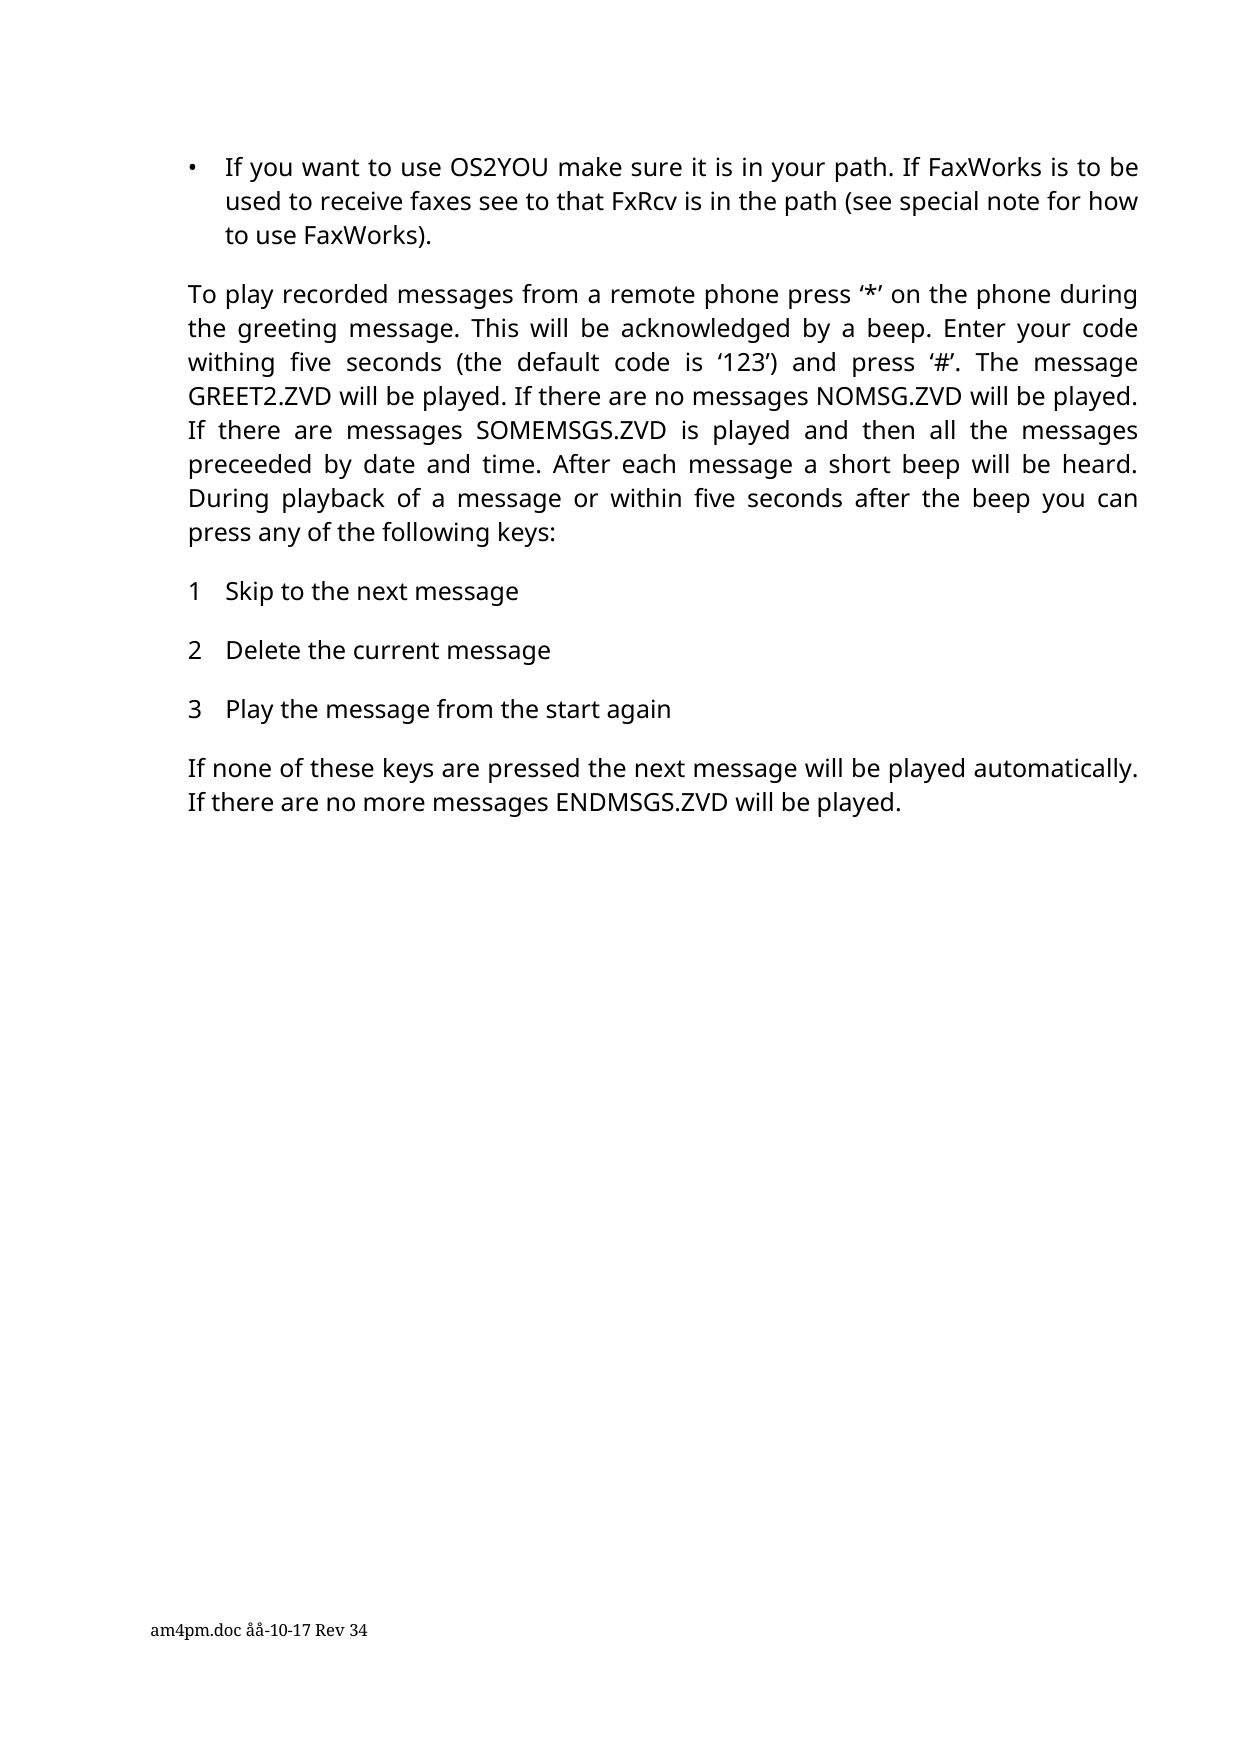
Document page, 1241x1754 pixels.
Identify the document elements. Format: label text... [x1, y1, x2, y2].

text 1 Skip to the next message [188, 574, 1140, 608]
text 3 Play the message from the start again [188, 692, 1140, 726]
text 2 Delete the current message [188, 633, 1140, 667]
text To play recorded messages from a remote phone press ‘*’ on the phone during the greeting message. This will be acknowledged by a beep. Enter your code withing five seconds (the default code is ‘123’) and press ‘#’. The message GREET2.ZVD will be played. If there are no messages NOMSG.ZVD will be played. If there are messages SOMEMSGS.ZVD is played and then all the messages preceeded by date and time. After each message a short beep will be heard. During playback of a message or within five seconds after the beep you can press any of the following keys: [188, 277, 1140, 549]
text • If you want to use OS2YOU make sure it is in your path. If FaxWorks is to be used to receive faxes see to that FxRcv is in the path (see special note for how to use FaxWorks). [188, 150, 1140, 252]
text If none of these keys are pressed the next message will be played automatically. If there are no more messages ENDMSGS.ZVD will be played. [188, 751, 1140, 818]
